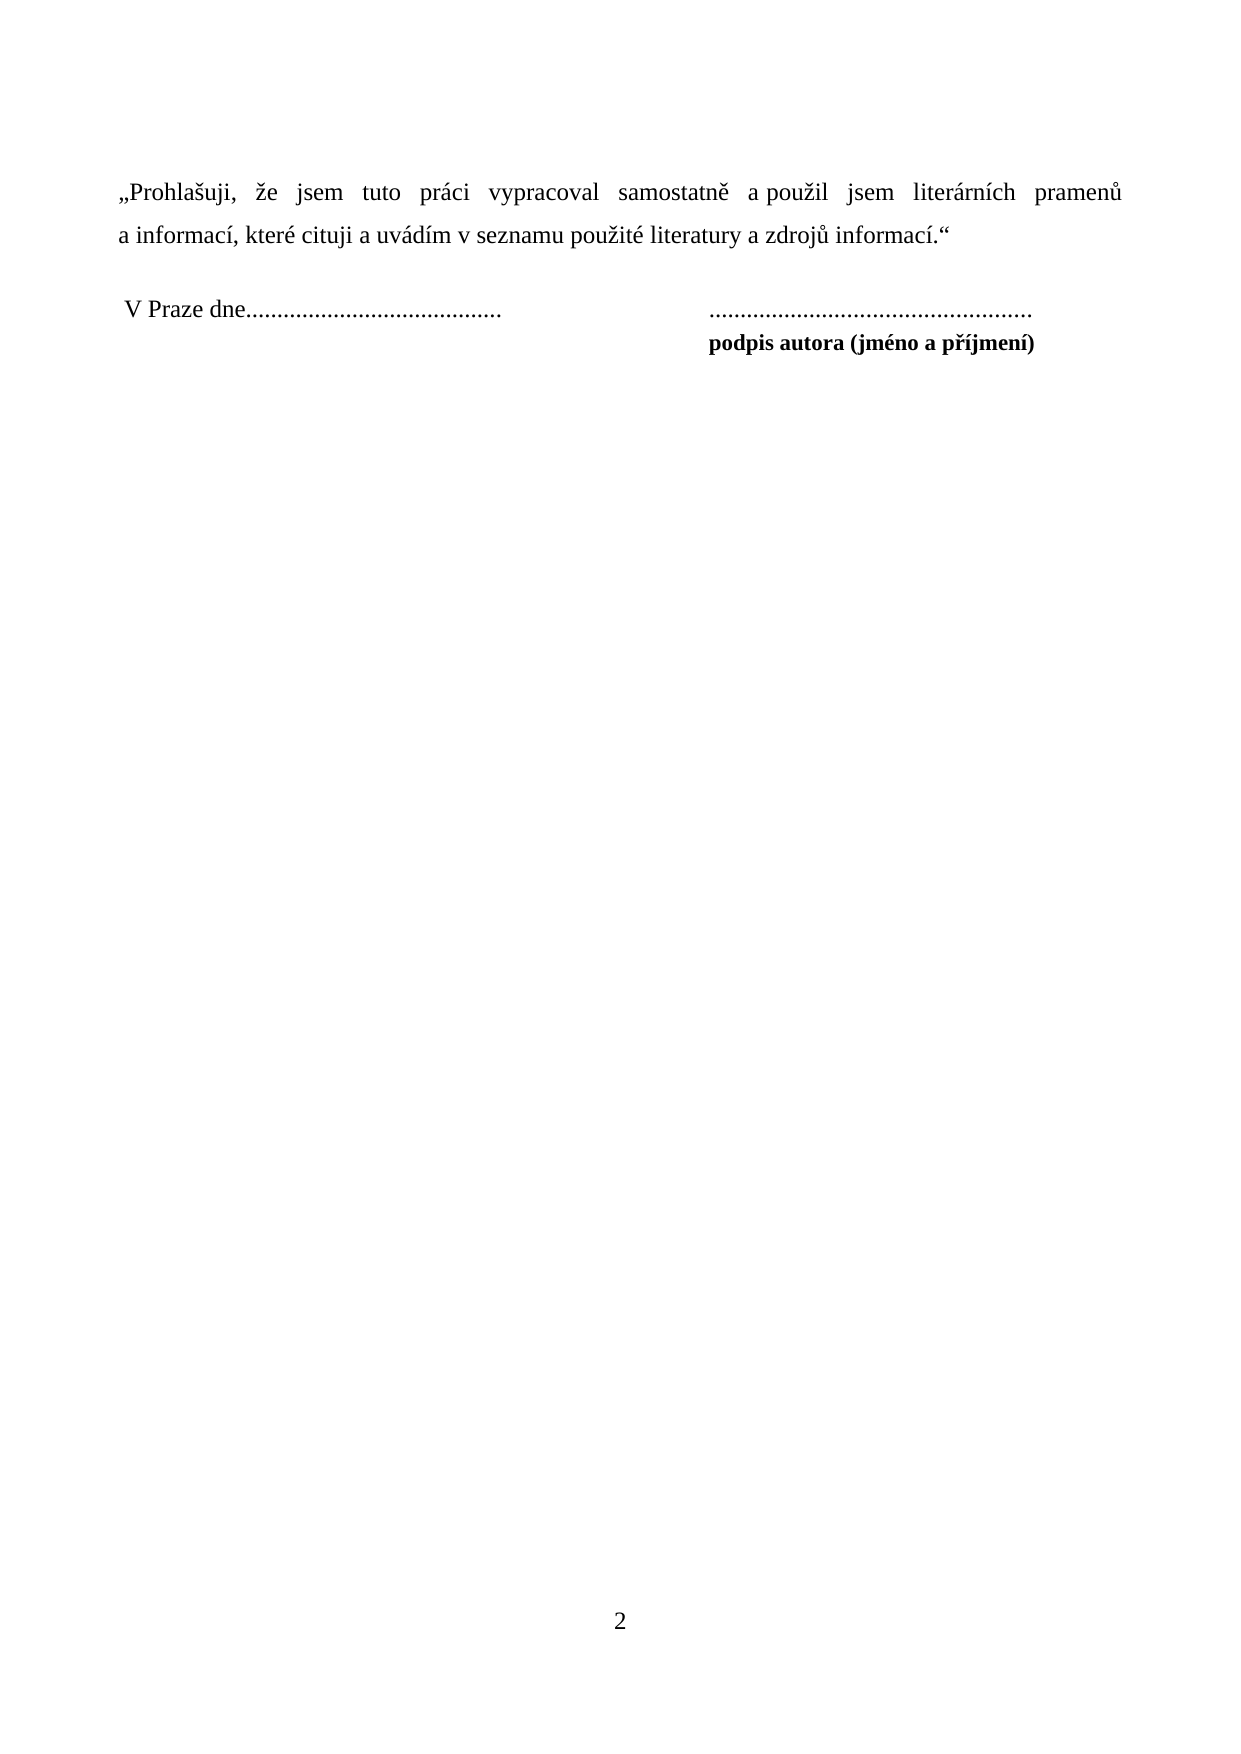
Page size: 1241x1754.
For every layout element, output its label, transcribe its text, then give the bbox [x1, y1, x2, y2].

text podpis autora (jméno a příjmení) [118, 323, 1122, 357]
text V Praze dne [118, 294, 1122, 323]
text „Prohlašuji, že jsem tuto práci vypracoval samostatně a použil jsem literárních pramenů a informací, které cituji a uvádím v seznamu použité literatury a zdrojů informací.“ [118, 177, 1122, 249]
